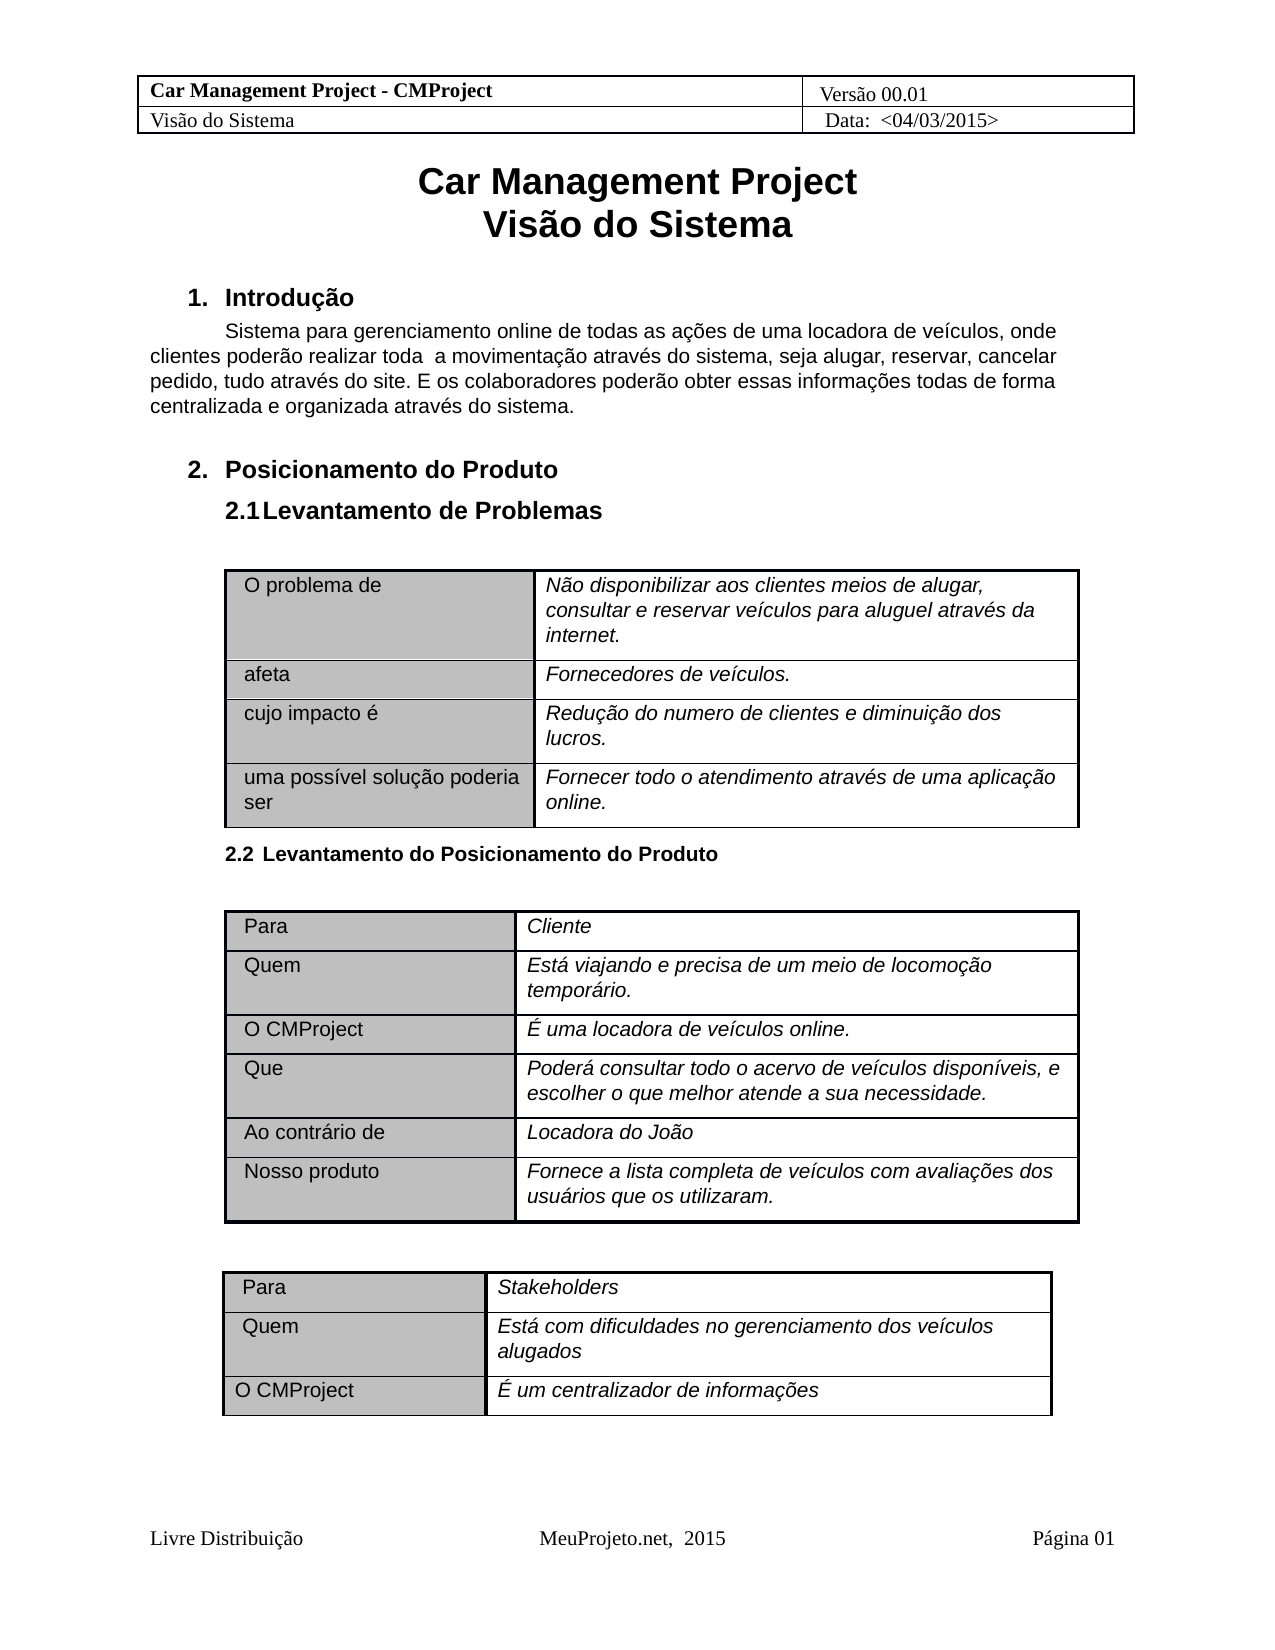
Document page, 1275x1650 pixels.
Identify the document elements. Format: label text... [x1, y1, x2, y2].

subtitle Levantamento de Problemas [225, 496, 1125, 525]
table_cell Está com dificuldades no gerenciamento dos veículos alugados [488, 1313, 1050, 1376]
table_header Cliente [517, 913, 1077, 950]
table_cell É um centralizador de informações [488, 1377, 1050, 1415]
table_cell É uma locadora de veículos online. [517, 1016, 1077, 1053]
table_cell uma possível solução poderia ser [227, 764, 533, 827]
table_header Para [227, 913, 514, 950]
table_cell Redução do numero de clientes e diminuição dos lucros. [536, 700, 1077, 763]
title Visão do Sistema [150, 202, 1125, 245]
table_header Para [225, 1274, 484, 1312]
table_cell O CMProject [225, 1377, 484, 1415]
subtitle Posicionamento do Produto [187, 455, 1125, 484]
table_header O problema de [227, 572, 533, 659]
table_cell Poderá consultar todo o acervo de veículos disponíveis, e escolher o que melhor atende a sua necessidade. [517, 1055, 1077, 1117]
table_cell afeta [227, 661, 533, 698]
table_cell Locadora do João [517, 1119, 1077, 1156]
table_header Não disponibilizar aos clientes meios de alugar, consultar e reservar veículos para aluguel através da internet. [536, 572, 1077, 659]
table_cell Ao contrário de [227, 1119, 514, 1156]
table_cell Que [227, 1055, 514, 1117]
subtitle Levantamento do Posicionamento do Produto [225, 841, 1125, 866]
table_cell Quem [225, 1313, 484, 1376]
table_cell Fornecer todo o atendimento através de uma aplicação online. [536, 764, 1077, 827]
table_cell Fornece a lista completa de veículos com avaliações dos usuários que os utilizaram. [517, 1158, 1077, 1220]
table_cell Está viajando e precisa de um meio de locomoção temporário. [517, 952, 1077, 1014]
table_cell Quem [227, 952, 514, 1014]
table_cell O CMProject [227, 1016, 514, 1053]
table_cell Fornecedores de veículos. [536, 661, 1077, 698]
table_cell cujo impacto é [227, 700, 533, 763]
text Sistema para gerenciamento online de todas as ações de uma locadora de veículos, onde clientes poderão realizar toda a movimentação através do sistema, seja alugar, reservar, cancelar pedido, tudo através do site. E os colaboradores poderão obter essas informações todas de forma centralizada e organizada através do sistema. [150, 318, 1125, 418]
subtitle Introdução [187, 283, 1125, 311]
table_header Stakeholders [488, 1274, 1050, 1312]
table_cell Nosso produto [227, 1158, 514, 1220]
title Car Management Project [150, 159, 1125, 202]
